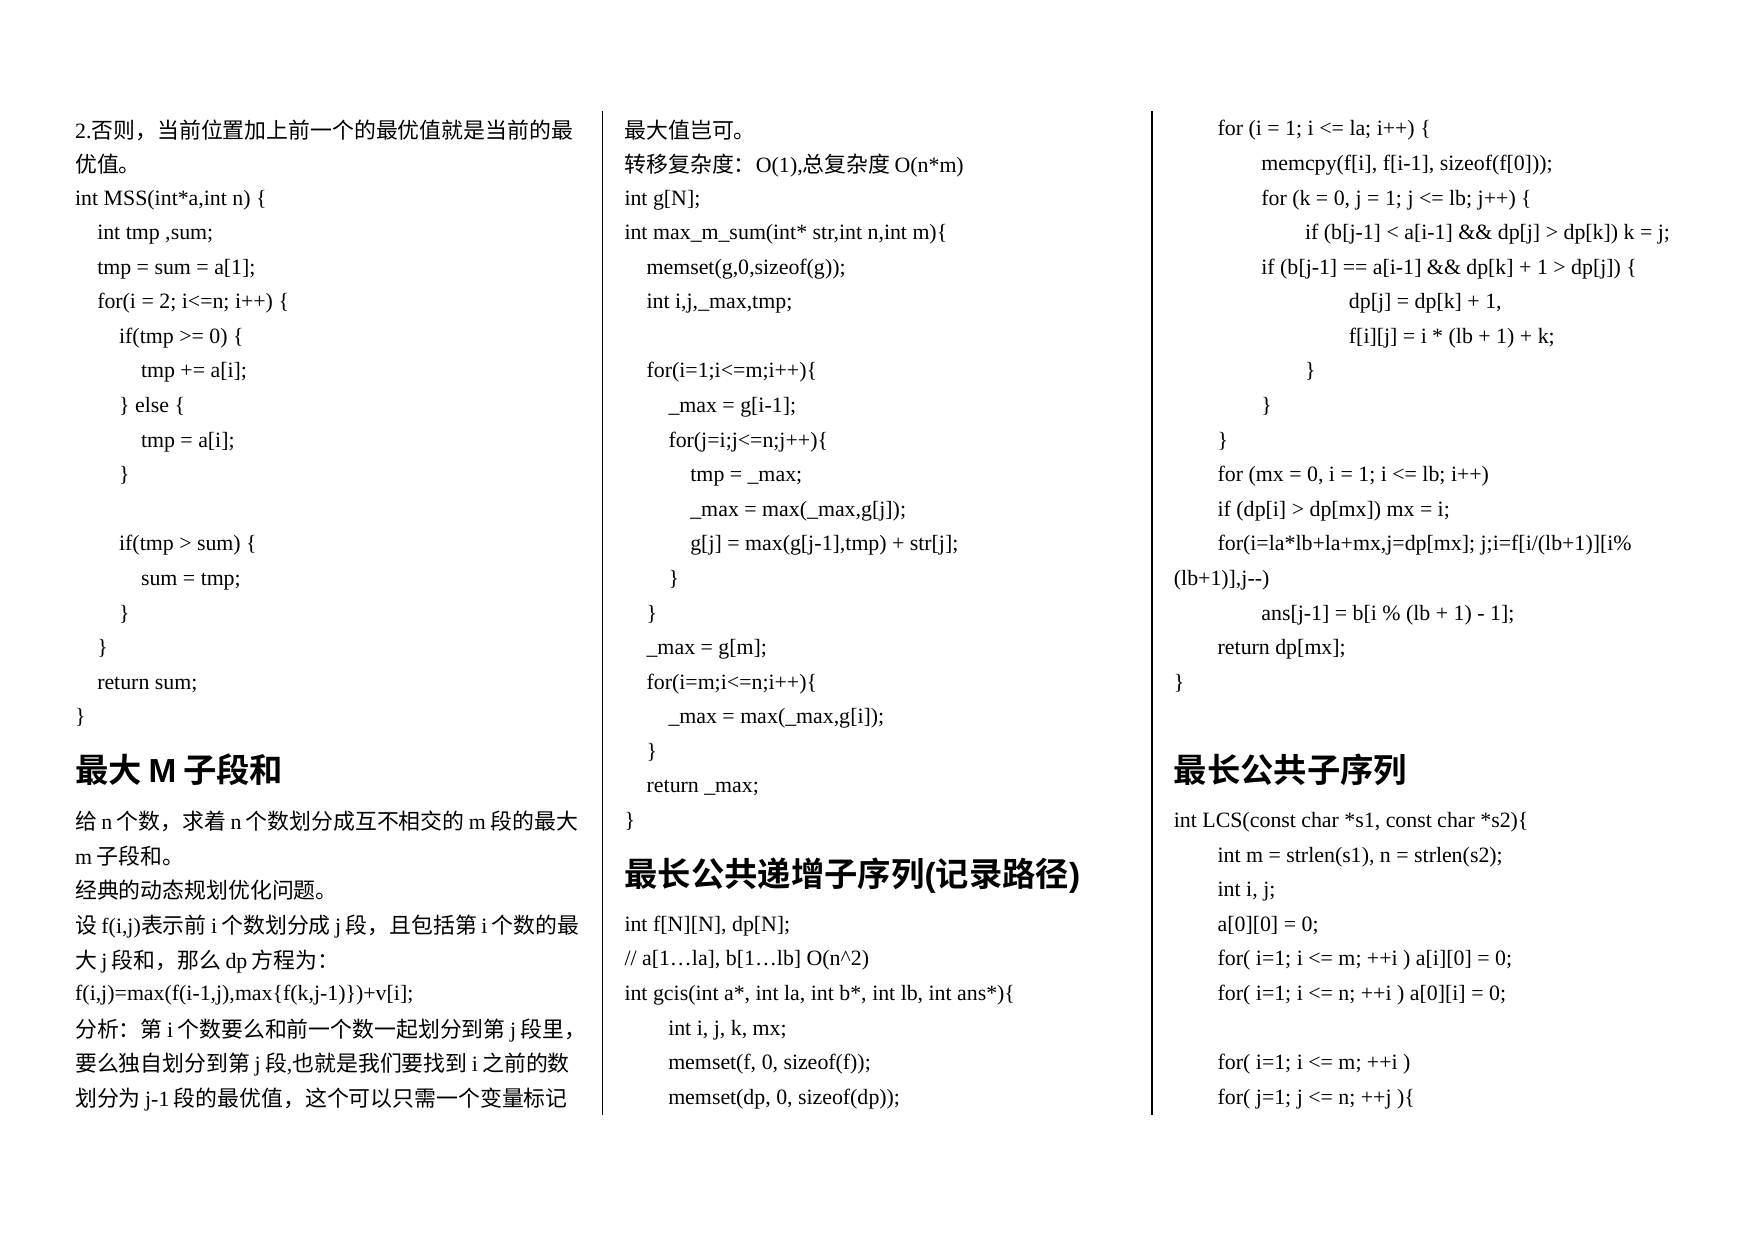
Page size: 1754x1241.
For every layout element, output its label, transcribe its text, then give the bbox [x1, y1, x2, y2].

text for( i=1; i <= m; ++i ) [1174, 1045, 1679, 1079]
text memcpy(f[i], f[i-1], sizeof(f[0])); [1174, 146, 1679, 180]
text 设f(i,j)表示前i个数划分成j段，且包括第i个数的最大j段和，那么dp方程为： [75, 907, 580, 976]
text 分析：第i个数要么和前一个数一起划分到第j段里，要么独自划分到第j段,也就是我们要找到i之前的数划分为j-1段的最优值，这个可以只需一个变量标记最大值岂可。 [75, 1010, 580, 1114]
text return sum; [75, 664, 580, 699]
text g[j] = max(g[j-1],tmp) + str[j]; [624, 526, 1129, 561]
text 给n个数，求着n个数划分成互不相交的m段的最大m子段和。 [75, 803, 580, 872]
text 分析：第i个数要么和前一个数一起划分到第j段里，要么独自划分到第j段,也就是我们要找到i之前的数划分为j-1段的最优值，这个可以只需一个变量标记最大值岂可。 [624, 111, 1129, 146]
text _max = max(_max,g[j]); [624, 492, 1129, 526]
text int i,j,_max,tmp; [624, 284, 1129, 319]
text } [1174, 388, 1679, 422]
text memset(dp, 0, sizeof(dp)); [624, 1079, 1129, 1114]
text for(j=i;j<=n;j++){ [624, 422, 1129, 457]
text for (mx = 0, i = 1; i <= lb; i++) [1174, 457, 1679, 492]
text if (b[j-1] < a[i-1] && dp[j] > dp[k]) k = j; [1174, 215, 1679, 249]
text ans[j-1] = b[i % (lb + 1) - 1]; [1174, 595, 1679, 630]
text } [75, 595, 580, 630]
text } [624, 595, 1129, 630]
text for(i = 2; i<=n; i++) { [75, 284, 580, 319]
text int max_m_sum(int* str,int n,int m){ [624, 215, 1129, 249]
subtitle 最大M子段和 [75, 734, 580, 803]
list 否则，当前位置加上前一个的最优值就是当前的最优值。 [75, 111, 580, 180]
text memset(f, 0, sizeof(f)); [624, 1045, 1129, 1079]
text sum = tmp; [75, 561, 580, 595]
text int f[N][N], dp[N]; [624, 907, 1129, 941]
text int i, j, k, mx; [624, 1010, 1129, 1045]
text for (i = 1; i <= la; i++) { [1174, 111, 1679, 146]
text if (b[j-1] == a[i-1] && dp[k] + 1 > dp[j]) { [1174, 249, 1679, 284]
text tmp = _max; [624, 457, 1129, 492]
text } [624, 734, 1129, 768]
text for (k = 0, j = 1; j <= lb; j++) { [1174, 180, 1679, 215]
text return dp[mx]; [1174, 630, 1679, 664]
text _max = g[i-1]; [624, 388, 1129, 422]
text 转移复杂度：O(1),总复杂度O(n*m) [624, 146, 1129, 180]
text int gcis(int a*, int la, int b*, int lb, int ans*){ [624, 976, 1129, 1010]
text f(i,j)=max(f(i-1,j),max{f(k,j-1)})+v[i]; [75, 976, 580, 1010]
text a[0][0] = 0; [1174, 907, 1679, 941]
text if(tmp > sum) { [75, 526, 580, 561]
text } [1174, 353, 1679, 388]
text for(i=la*lb+la+mx,j=dp[mx]; j;i=f[i/(lb+1)][i%(lb+1)],j--) [1174, 526, 1679, 595]
text } [624, 561, 1129, 595]
text int tmp ,sum; [75, 215, 580, 249]
text for( j=1; j <= n; ++j ){ [1174, 1079, 1679, 1114]
text if(tmp >= 0) { [75, 319, 580, 353]
text memset(g,0,sizeof(g)); [624, 249, 1129, 284]
text } [1174, 422, 1679, 457]
text int i, j; [1174, 872, 1679, 907]
text for(i=1;i<=m;i++){ [624, 353, 1129, 388]
text } [624, 803, 1129, 837]
text _max = g[m]; [624, 630, 1129, 664]
text int LCS(const char *s1, const char *s2){ [1174, 803, 1679, 837]
subtitle 最长公共递增子序列(记录路径) [624, 837, 1129, 907]
text } [75, 630, 580, 664]
text } [75, 699, 580, 734]
text tmp = a[i]; [75, 422, 580, 457]
text for( i=1; i <= m; ++i ) a[i][0] = 0; [1174, 941, 1679, 976]
text tmp = sum = a[1]; [75, 249, 580, 284]
text } else { [75, 388, 580, 422]
text } [1174, 664, 1679, 699]
text int MSS(int*a,int n) { [75, 180, 580, 215]
text int g[N]; [624, 180, 1129, 215]
subtitle 最长公共子序列 [1174, 734, 1679, 803]
text 经典的动态规划优化问题。 [75, 872, 580, 907]
text f[i][j] = i * (lb + 1) + k; [1174, 319, 1679, 353]
text return _max; [624, 768, 1129, 803]
text dp[j] = dp[k] + 1, [1174, 284, 1679, 319]
text _max = max(_max,g[i]); [624, 699, 1129, 734]
text } [75, 457, 580, 492]
text if (dp[i] > dp[mx]) mx = i; [1174, 492, 1679, 526]
text int m = strlen(s1), n = strlen(s2); [1174, 837, 1679, 872]
text tmp += a[i]; [75, 353, 580, 388]
text // a[1…la], b[1…lb] O(n^2) [624, 941, 1129, 976]
text for(i=m;i<=n;i++){ [624, 664, 1129, 699]
text for( i=1; i <= n; ++i ) a[0][i] = 0; [1174, 976, 1679, 1010]
